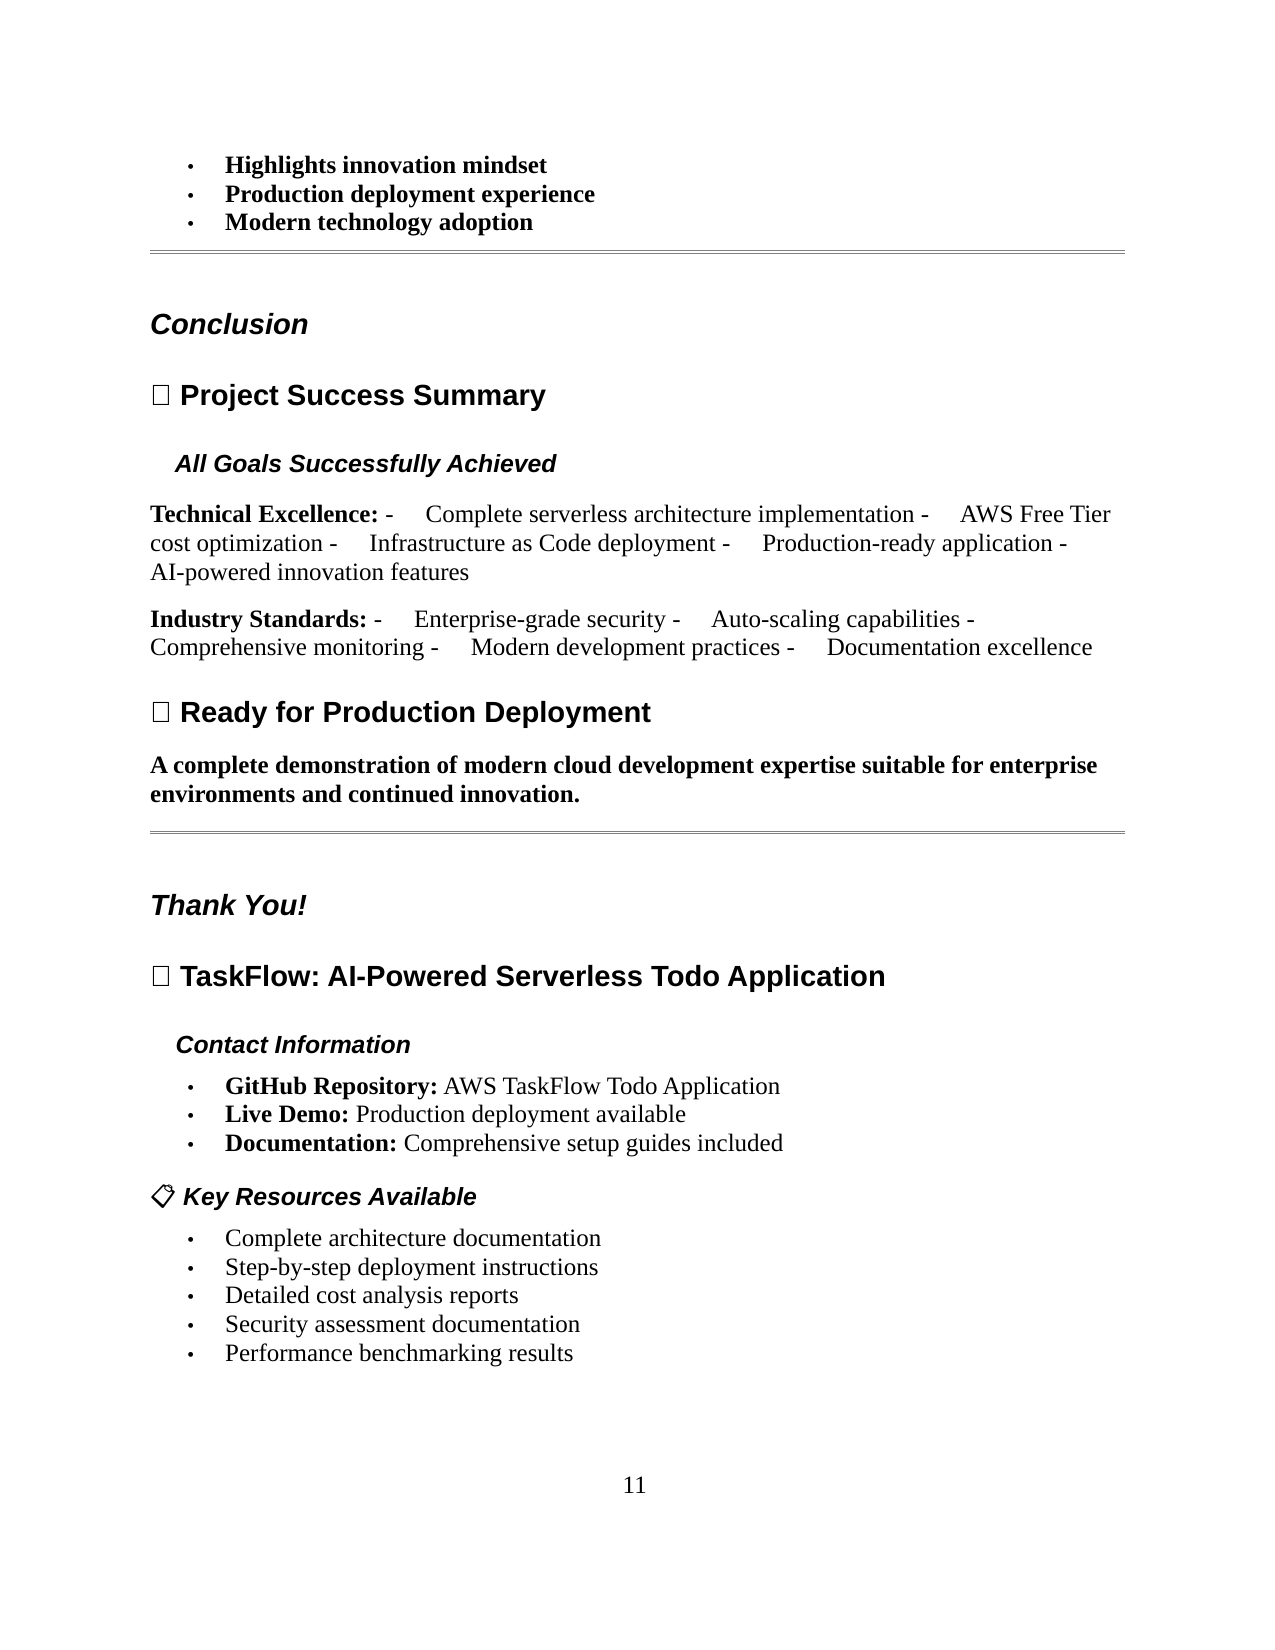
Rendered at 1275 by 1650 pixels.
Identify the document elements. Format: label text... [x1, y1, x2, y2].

list Highlights innovation mindset [187, 150, 1125, 179]
subtitle 🎯 TaskFlow: AI-Powered Serverless Todo Application [150, 959, 1125, 992]
list Detailed cost analysis reports [187, 1281, 1125, 1309]
list Security assessment documentation [187, 1309, 1125, 1338]
text Technical Excellence: - ✅ Complete serverless architecture implementation - ✅ AWS Free Tier cost optimization - ✅ Infrastructure as Code deployment - ✅ Production-ready application - ✅ AI-powered innovation features [150, 499, 1125, 586]
list Modern technology adoption [187, 207, 1125, 236]
subtitle ✅ All Goals Successfully Achieved [150, 449, 1125, 478]
list Documentation: Comprehensive setup guides included [187, 1128, 1125, 1157]
subtitle 🎯 Project Success Summary [150, 378, 1125, 412]
list Live Demo: Production deployment available [187, 1099, 1125, 1128]
list Performance benchmarking results [187, 1338, 1125, 1367]
subtitle Thank You! [150, 888, 1125, 921]
list Step-by-step deployment instructions [187, 1252, 1125, 1281]
text Industry Standards: - ✅ Enterprise-grade security - ✅ Auto-scaling capabilities - ✅ Comprehensive monitoring - ✅ Modern development practices - ✅ Documentation excellence [150, 604, 1125, 661]
list Production deployment experience [187, 179, 1125, 207]
list Complete architecture documentation [187, 1223, 1125, 1252]
subtitle 📞 Contact Information [150, 1030, 1125, 1058]
subtitle 📋 Key Resources Available [150, 1182, 1125, 1211]
subtitle Conclusion [150, 307, 1125, 341]
subtitle 🚀 Ready for Production Deployment [150, 695, 1125, 729]
text A complete demonstration of modern cloud development expertise suitable for enterprise environments and continued innovation. [150, 750, 1125, 808]
list GitHub Repository: AWS TaskFlow Todo Application [187, 1071, 1125, 1099]
